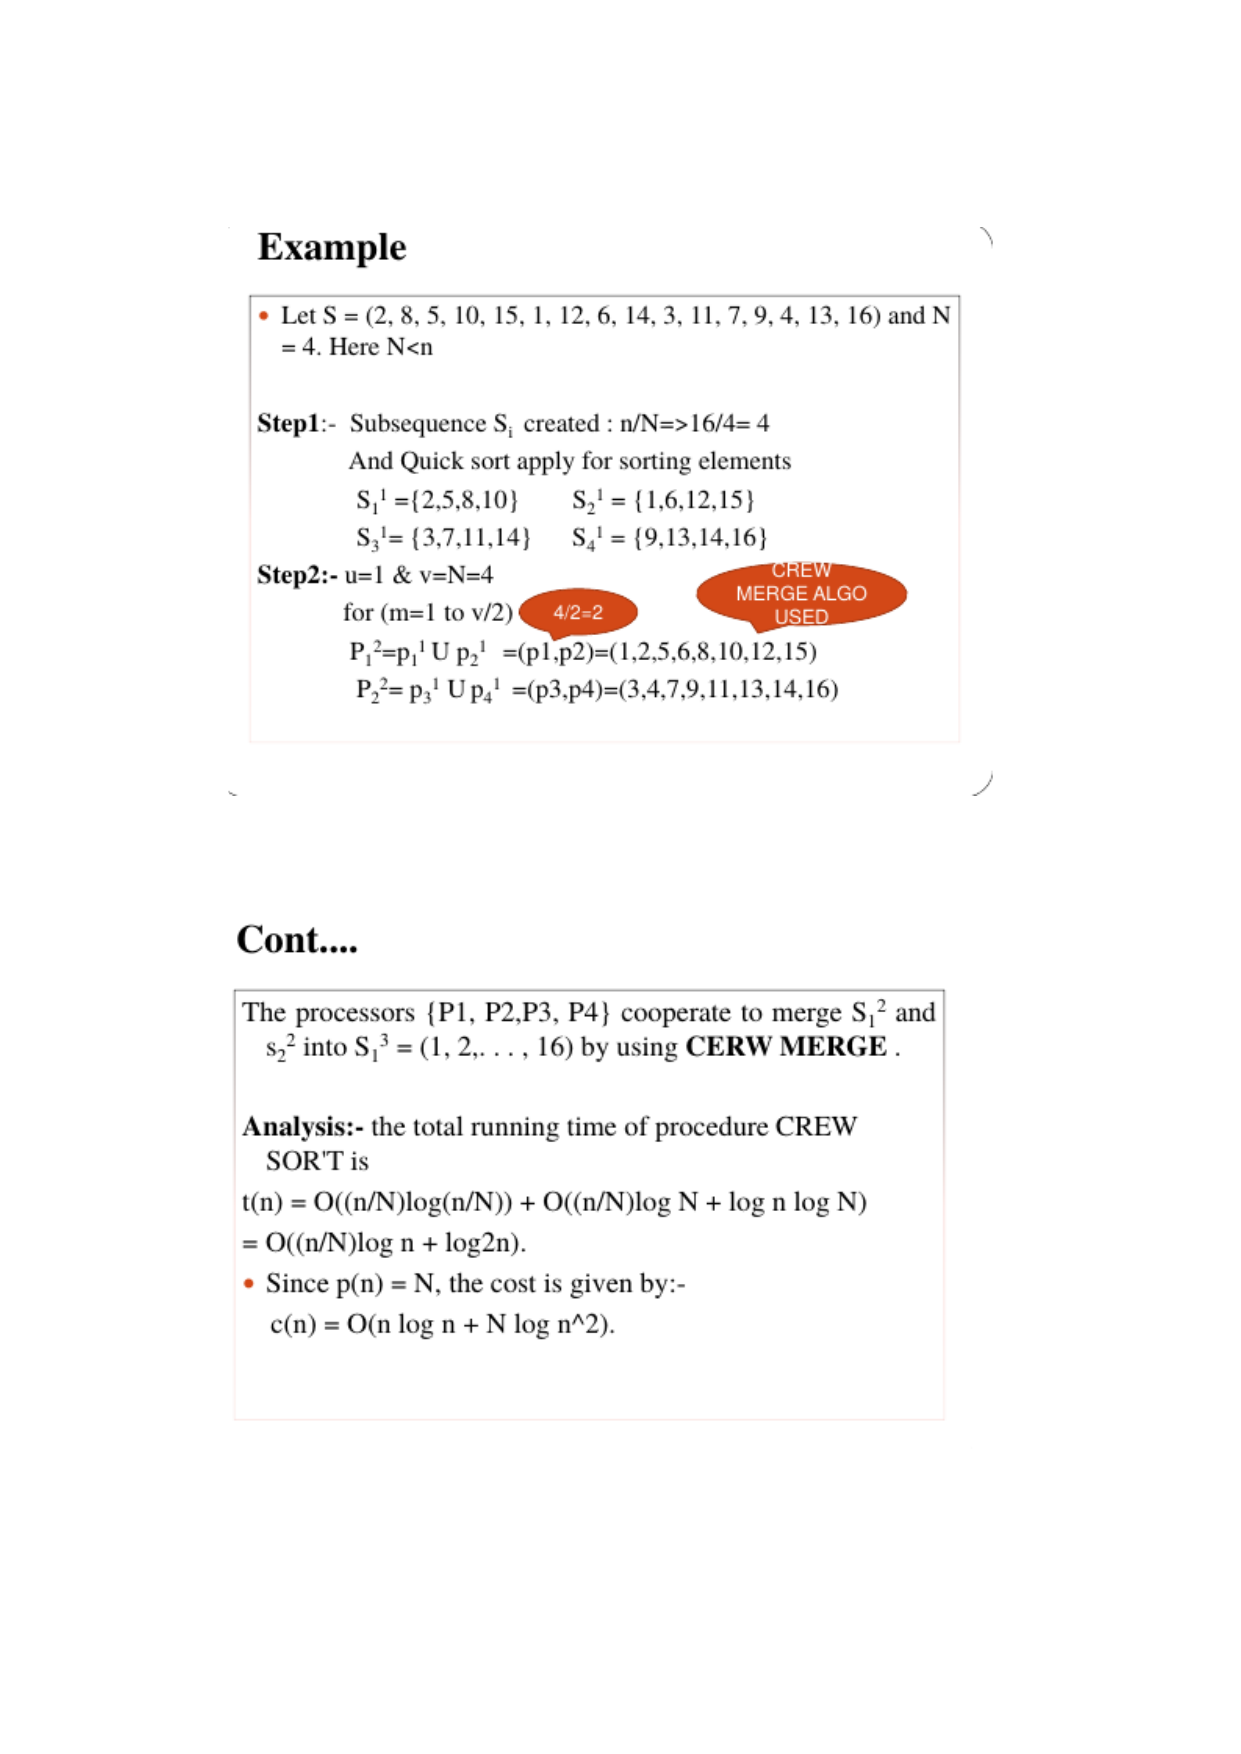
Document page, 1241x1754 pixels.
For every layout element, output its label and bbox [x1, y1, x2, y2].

picture [228, 227, 993, 796]
picture [211, 905, 973, 1449]
